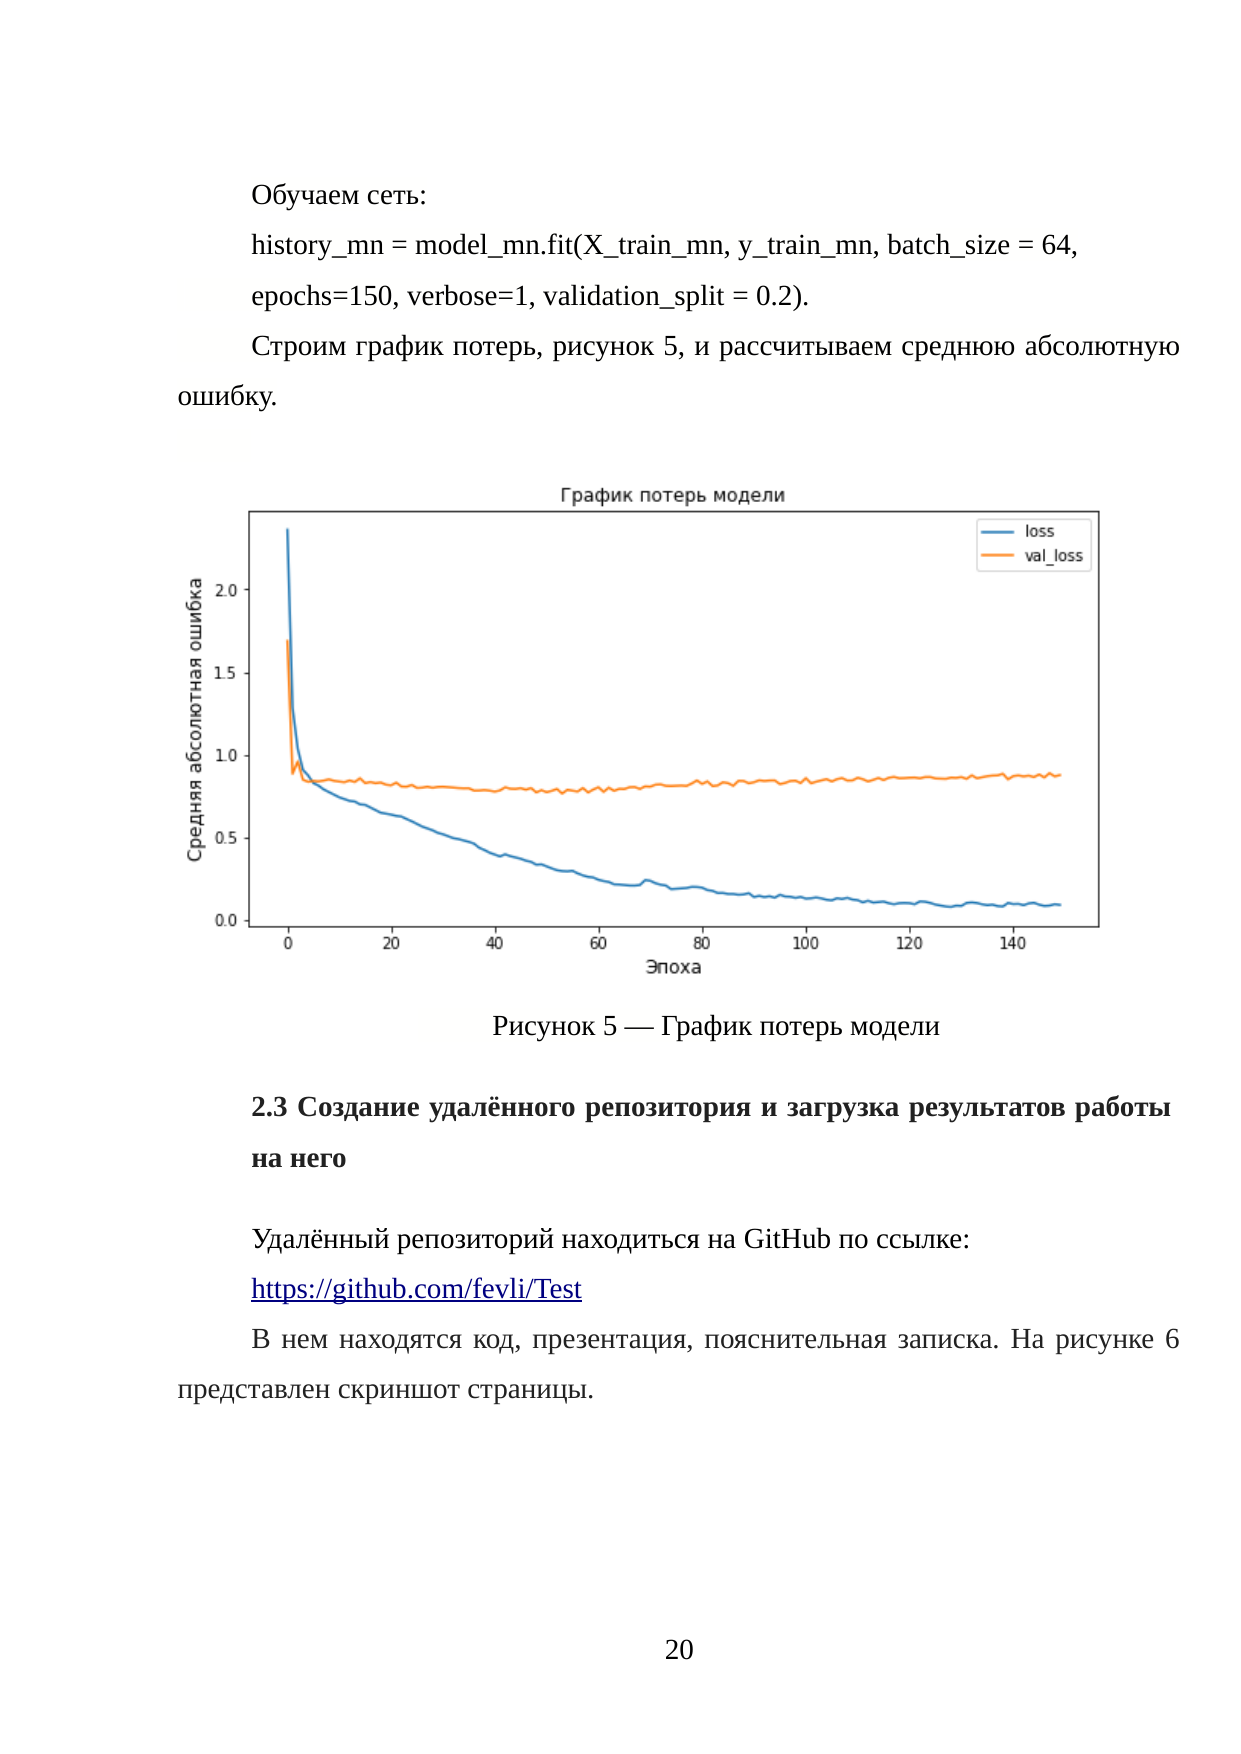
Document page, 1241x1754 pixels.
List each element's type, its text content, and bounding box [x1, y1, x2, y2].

text history_mn = model_mn.fit(X_train_mn, y_train_mn, batch_size = 64, [177, 227, 1181, 261]
text Обучаем сеть: [177, 177, 1181, 211]
text В нем находятся код, презентация, пояснительная записка. На рисунке 6 представлен скриншот страницы. [177, 1321, 1181, 1405]
text Удалённый репозиторий находиться на GitHub по ссылке: [177, 1221, 1181, 1254]
text 2.3 Создание удалённого репозитория и загрузка результатов работы на него [177, 1089, 1181, 1173]
text epochs=150, verbose=1, validation_split = 0.2). [177, 278, 1181, 311]
text https://github.com/fevli/Test [177, 1271, 1181, 1304]
picture [177, 476, 1109, 989]
text Строим график потерь, рисунок 5, и рассчитываем среднюю абсолютную ошибку. [177, 328, 1181, 412]
text Рисунок 5 — График потерь модели [177, 1008, 1181, 1042]
